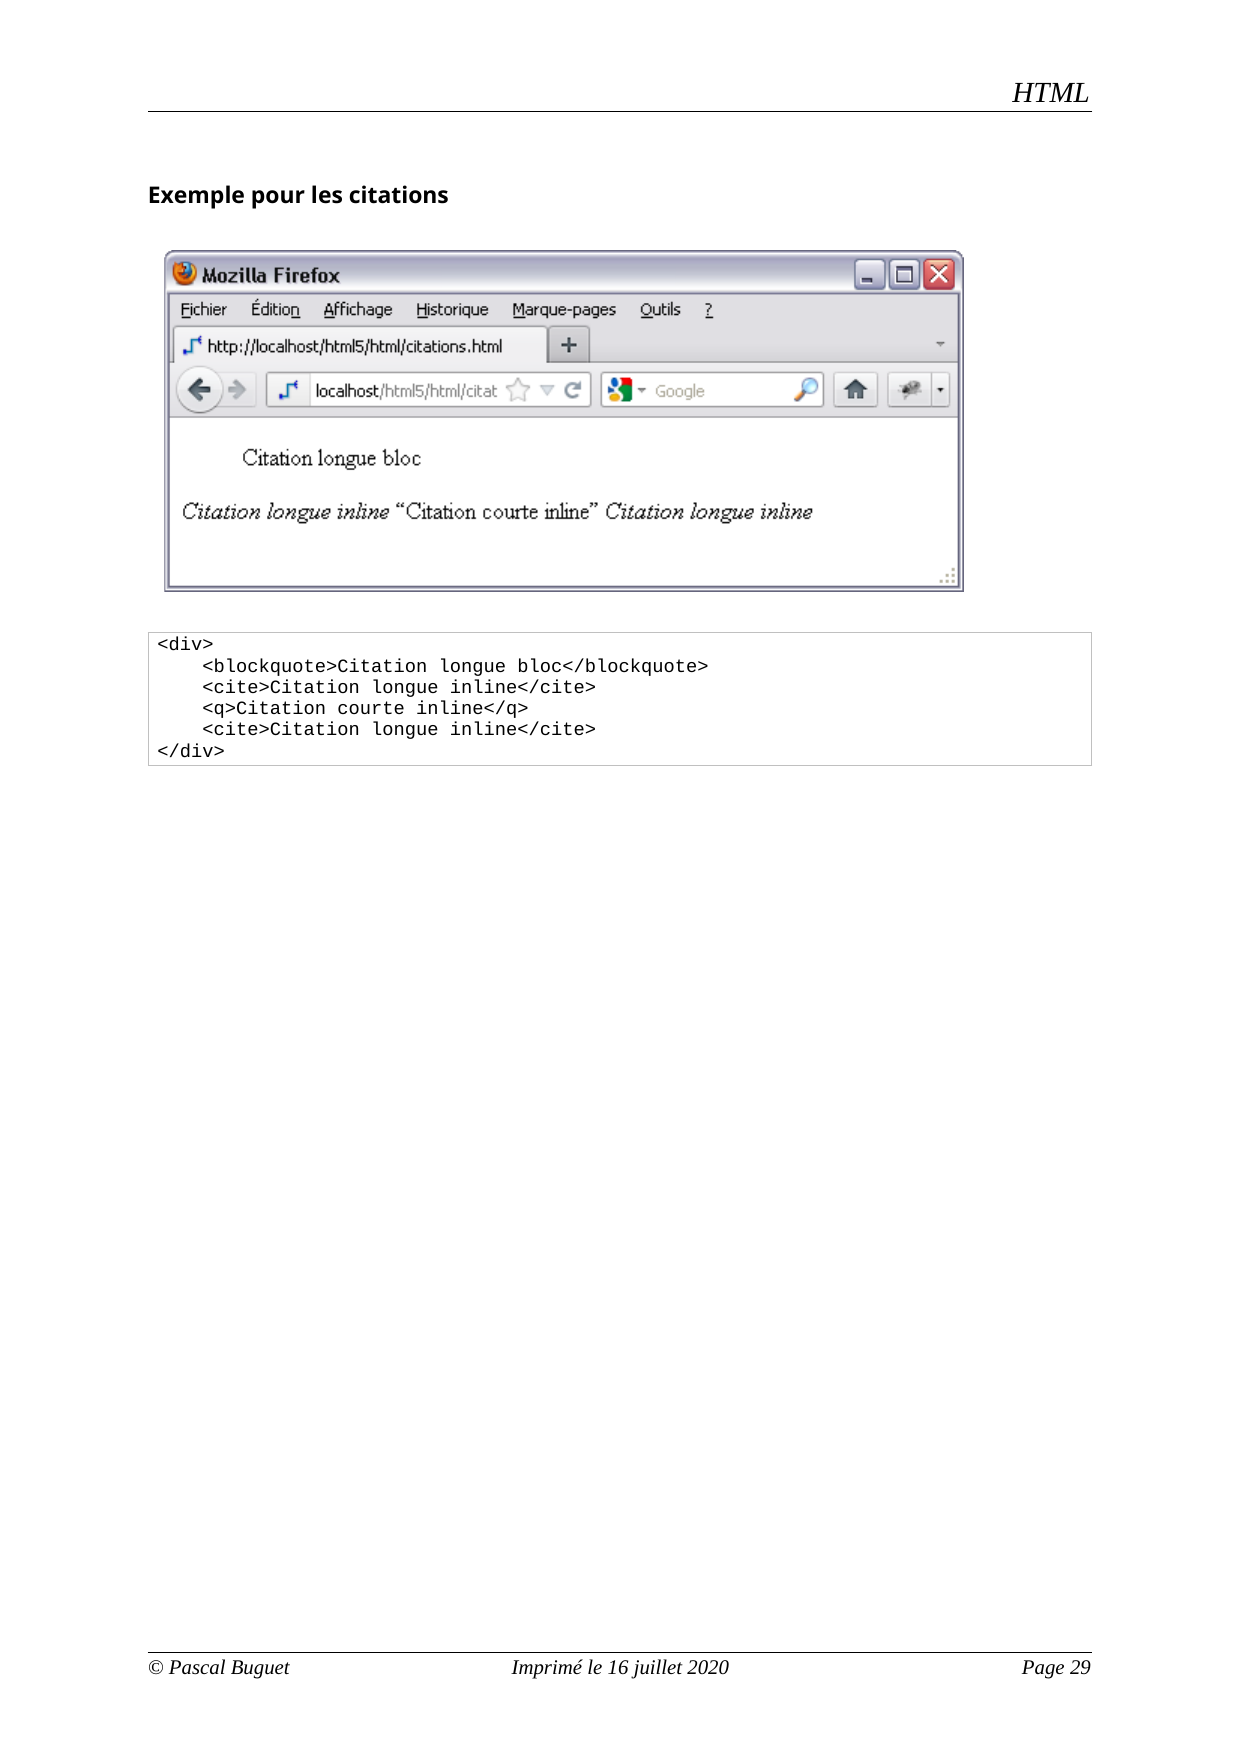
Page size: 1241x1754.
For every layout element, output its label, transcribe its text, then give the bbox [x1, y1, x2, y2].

text <blockquote>Citation longue bloc</blockquote> [149, 653, 1091, 674]
text <q>Citation courte inline</q> [149, 696, 1091, 717]
text <div> [149, 633, 1091, 653]
picture [164, 250, 964, 592]
text Exemple pour les citations [148, 179, 1092, 210]
text <cite>Citation longue inline</cite> [149, 674, 1091, 696]
text </div> [149, 738, 1091, 765]
text <cite>Citation longue inline</cite> [149, 717, 1091, 738]
